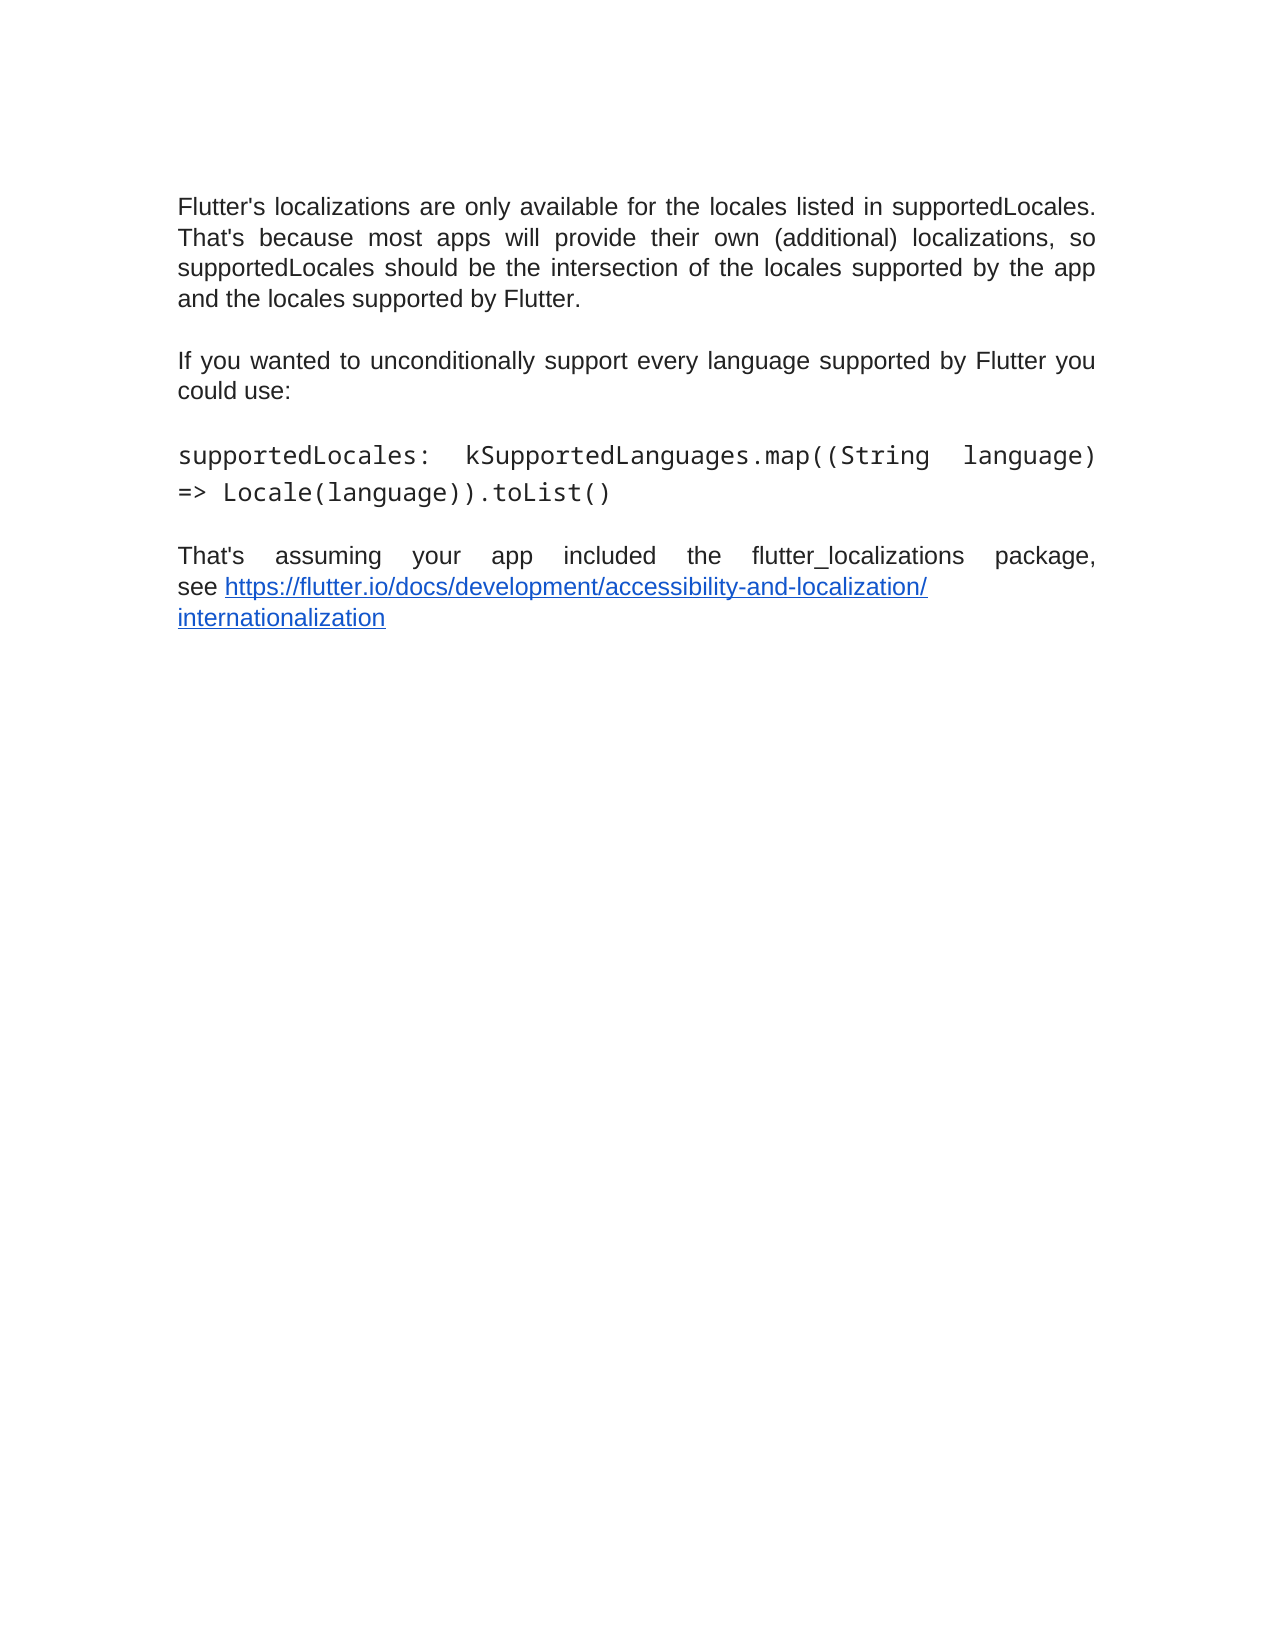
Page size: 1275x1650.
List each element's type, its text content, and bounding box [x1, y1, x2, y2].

text That's assuming your app included the flutter_localizations package, see https://flutter.io/docs/development/accessibility-and-localization/internationalization [177, 541, 1098, 631]
text If you wanted to unconditionally support every language supported by Flutter you could use: [177, 346, 1098, 405]
text Flutter's localizations are only available for the locales listed in supportedLocales. That's because most apps will provide their own (additional) localizations, so supportedLocales should be the intersection of the locales supported by the app and the locales supported by Flutter. [177, 192, 1098, 313]
text supportedLocales: kSupportedLanguages.map((String language) => Locale(language)).toList() [177, 438, 1098, 508]
